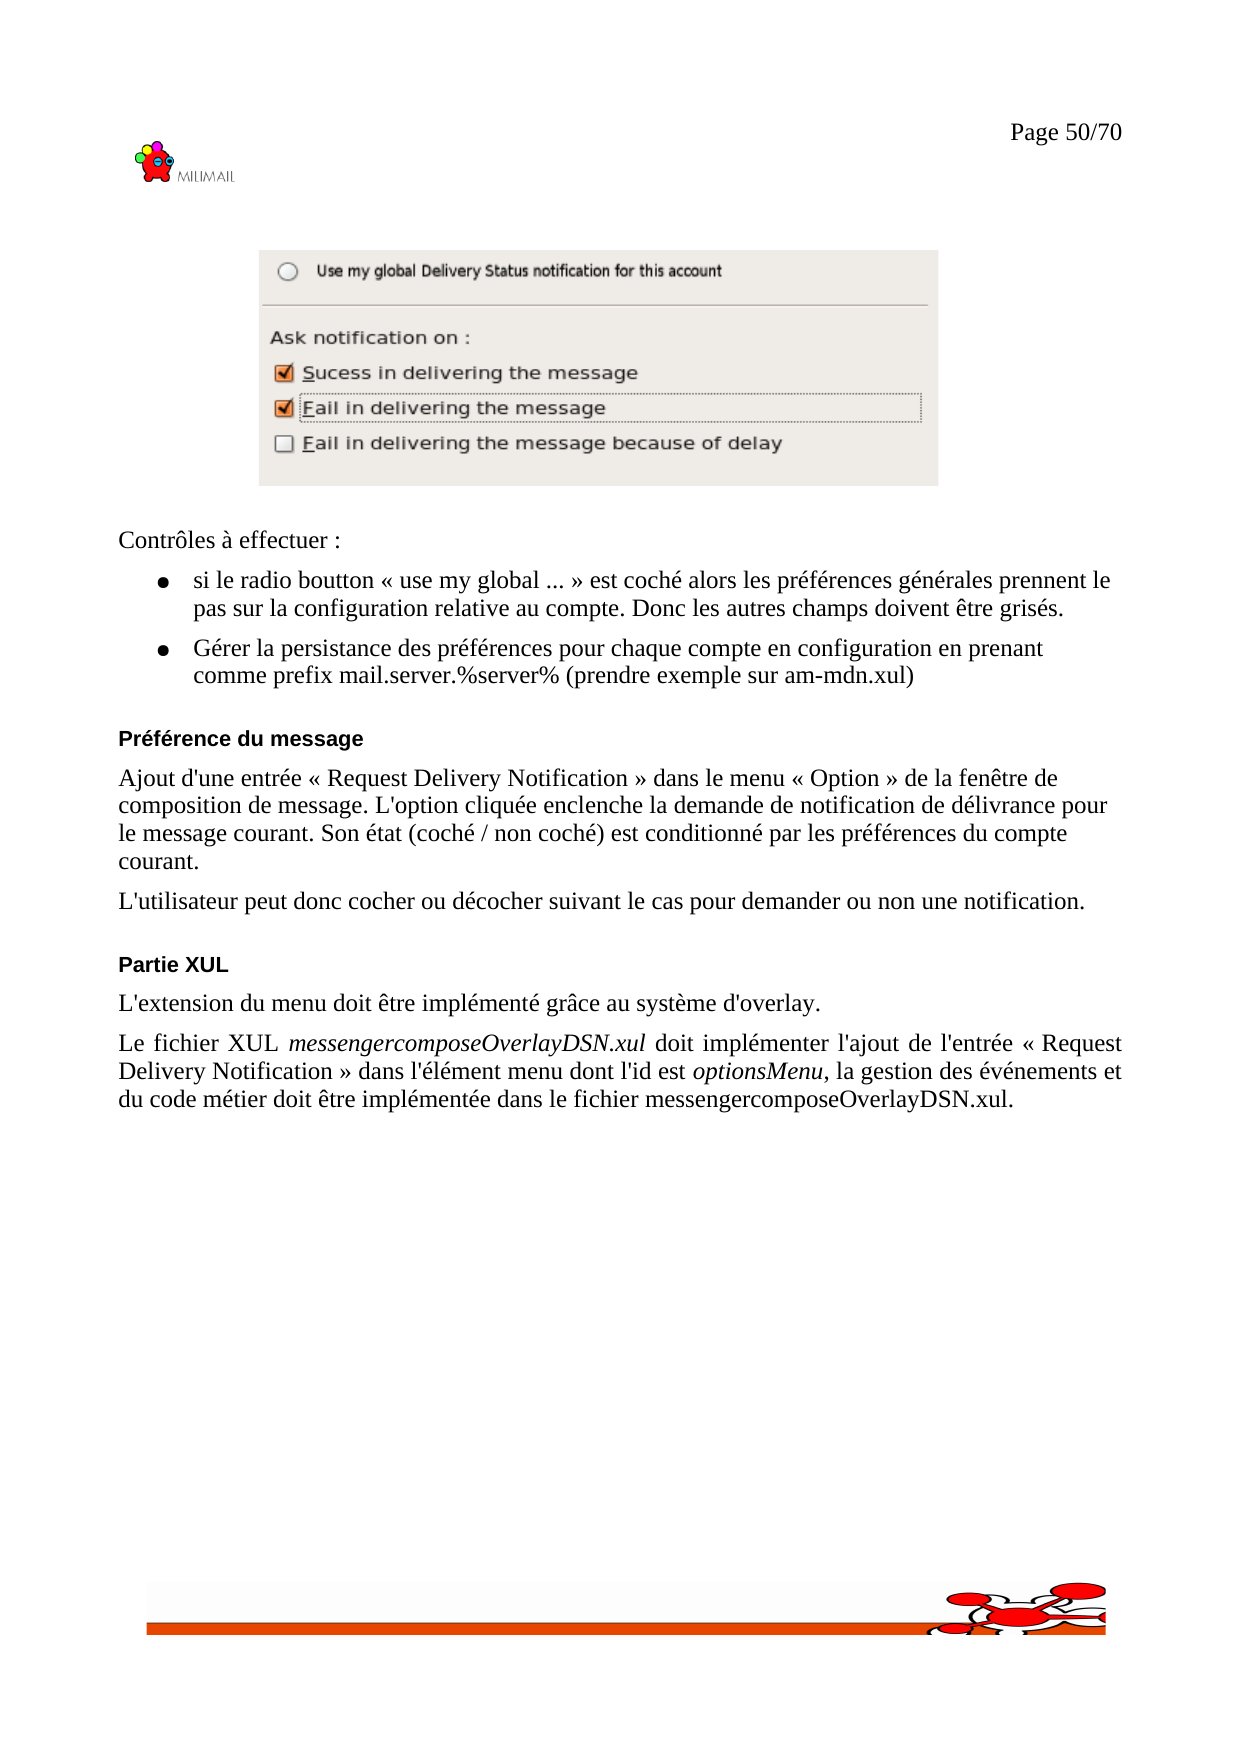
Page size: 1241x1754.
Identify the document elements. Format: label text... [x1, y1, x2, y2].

text L'utilisateur peut donc cocher ou décocher suivant le cas pour demander ou non une notification. [118, 887, 1122, 915]
subtitle Partie XUL [118, 952, 1122, 977]
text Contrôles à effectuer : [118, 526, 1122, 553]
text Ajout d'une entrée « Request Delivery Notification » dans le menu « Option » de la fenêtre de composition de message. L'option cliquée enclenche la demande de notification de délivrance pour le message courant. Son état (coché / non coché) est conditionné par les préférences du compte courant. [118, 764, 1122, 875]
picture [146, 1582, 1106, 1635]
picture [116, 120, 295, 209]
picture [258, 250, 939, 486]
list si le radio boutton « use my global ... » est coché alors les préférences générales prennent le pas sur la configuration relative au compte. Donc les autres champs doivent être grisés. [156, 566, 1122, 621]
list Gérer la persistance des préférences pour chaque compte en configuration en prenant comme prefix mail.server.%server% (prendre exemple sur am-mdn.xul) [156, 634, 1122, 689]
text Le fichier XUL messengercomposeOverlayDSN.xul doit implémenter l'ajout de l'entrée « Request Delivery Notification » dans l'élément menu dont l'id est optionsMenu, la gestion des événements et du code métier doit être implémentée dans le fichier messengercomposeOverlayDSN.xul. [118, 1029, 1122, 1113]
subtitle Préférence du message [118, 727, 1122, 751]
text L'extension du menu doit être implémenté grâce au système d'overlay. [118, 989, 1122, 1017]
